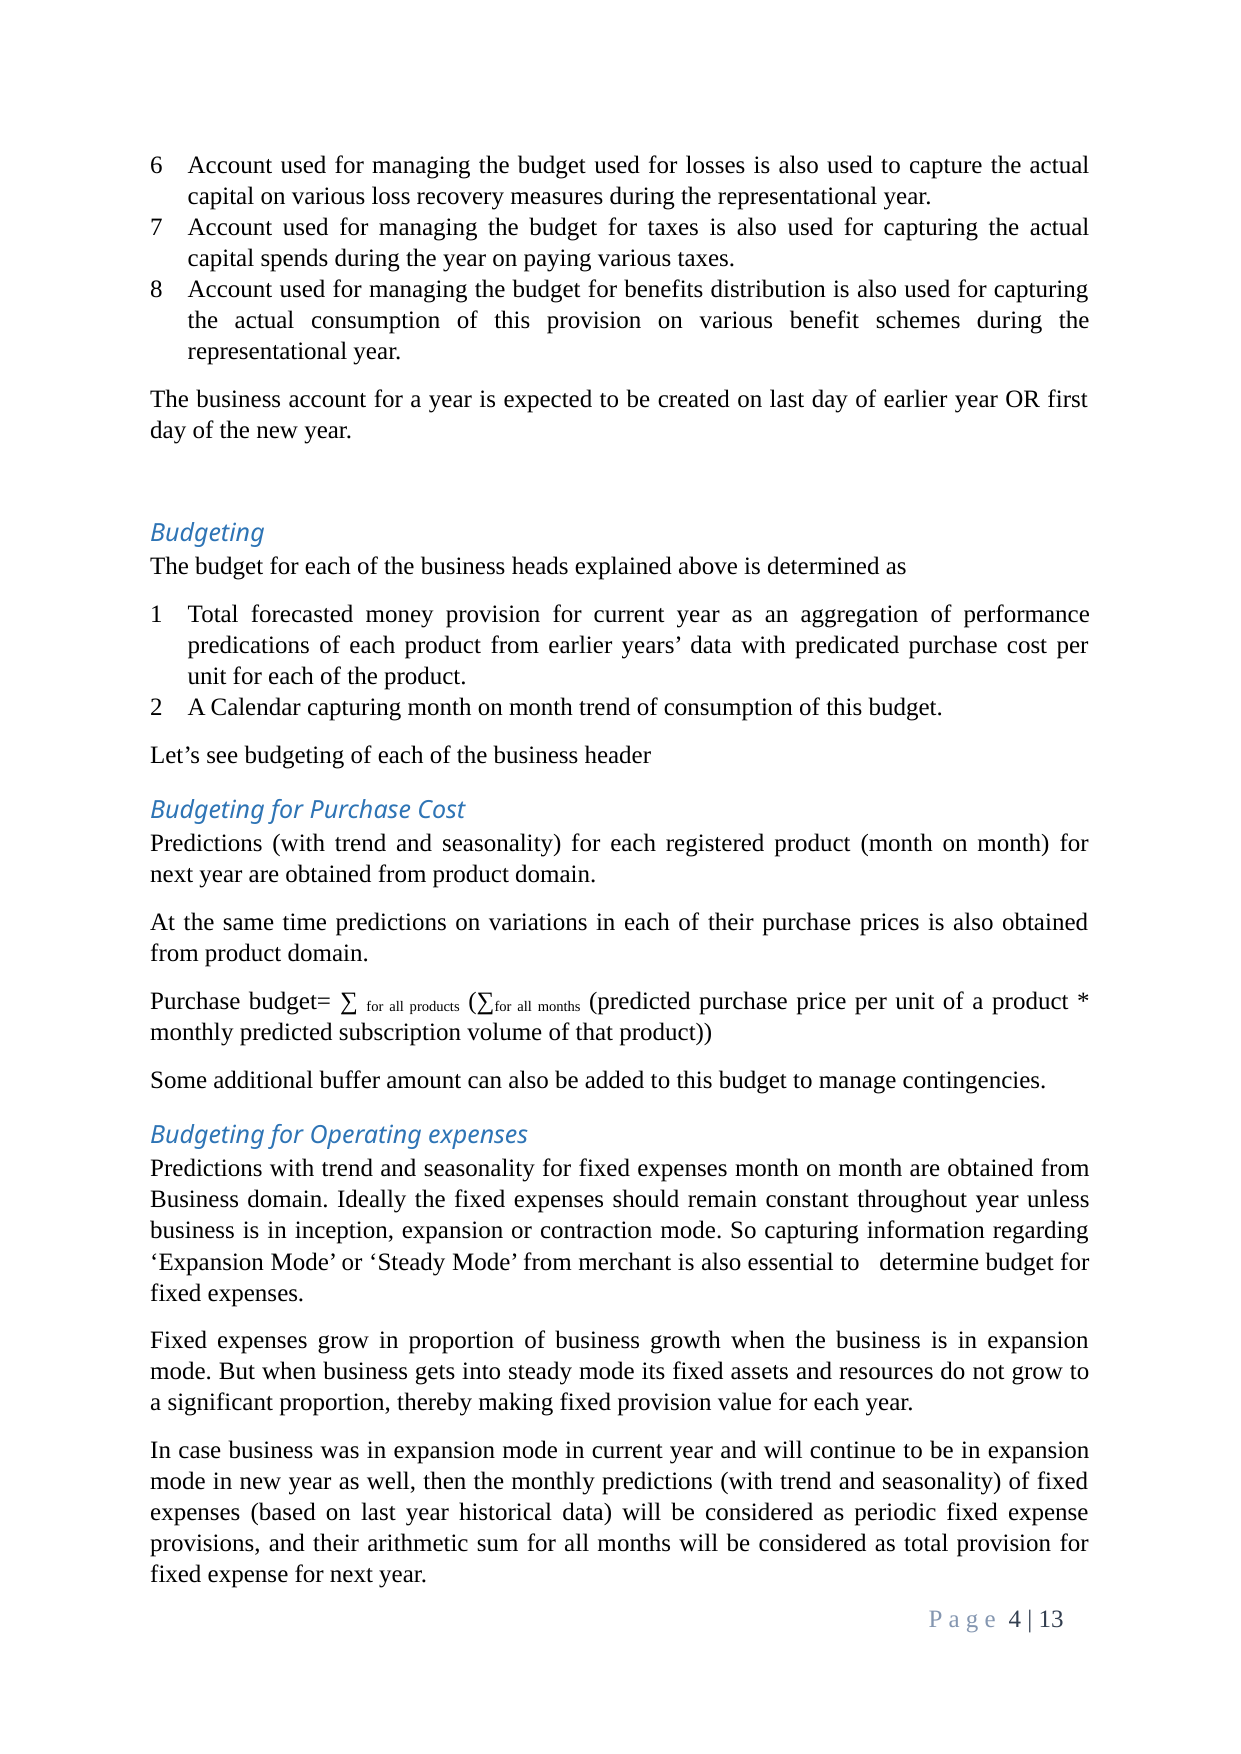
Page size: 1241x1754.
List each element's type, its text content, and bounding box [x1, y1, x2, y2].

text The budget for each of the business heads explained above is determined as [150, 551, 1090, 580]
text Let’s see budgeting of each of the business header [150, 740, 1090, 769]
text Predictions with trend and seasonality for fixed expenses month on month are obtained from Business domain. Ideally the fixed expenses should remain constant throughout year unless business is in inception, expansion or contraction mode. So capturing information regarding ‘Expansion Mode’ or ‘Steady Mode’ from merchant is also essential to determine budget for fixed expenses. [150, 1153, 1090, 1306]
text Purchase budget= ∑ for all products (∑for all months (predicted purchase price per unit of a product * monthly predicted subscription volume of that product)) [150, 986, 1090, 1046]
list Total forecasted money provision for current year as an aggregation of performance predications of each product from earlier years’ data with predicated purchase cost per unit for each of the product. [150, 599, 1090, 690]
text At the same time predictions on variations in each of their purchase prices is also obtained from product domain. [150, 907, 1090, 967]
text Fixed expenses grow in proportion of business growth when the business is in expansion mode. But when business gets into steady mode its fixed assets and resources do not grow to a significant proportion, thereby making fixed provision value for each year. [150, 1325, 1090, 1416]
subtitle Budgeting for Purchase Cost [150, 792, 1090, 826]
text Predictions (with trend and seasonality) for each registered product (month on month) for next year are obtained from product domain. [150, 828, 1090, 888]
list A Calendar capturing month on month trend of consumption of this budget. [150, 692, 1090, 721]
text Some additional buffer amount can also be added to this budget to manage contingencies. [150, 1065, 1090, 1093]
list Account used for managing the budget used for losses is also used to capture the actual capital on various loss recovery measures during the representational year. [150, 150, 1090, 210]
text The business account for a year is expected to be created on last day of earlier year OR first day of the new year. [150, 384, 1090, 444]
text In case business was in expansion mode in current year and will continue to be in expansion mode in new year as well, then the monthly predictions (with trend and seasonality) of fixed expenses (based on last year historical data) will be considered as periodic fixed expense provisions, and their arithmetic sum for all months will be considered as total provision for fixed expense for next year. [150, 1435, 1090, 1588]
list Account used for managing the budget for benefits distribution is also used for capturing the actual consumption of this provision on various benefit schemes during the representational year. [150, 274, 1090, 365]
subtitle Budgeting for Operating expenses [150, 1117, 1090, 1151]
list Account used for managing the budget for taxes is also used for capturing the actual capital spends during the year on paying various taxes. [150, 212, 1090, 272]
subtitle Budgeting [150, 514, 1090, 549]
